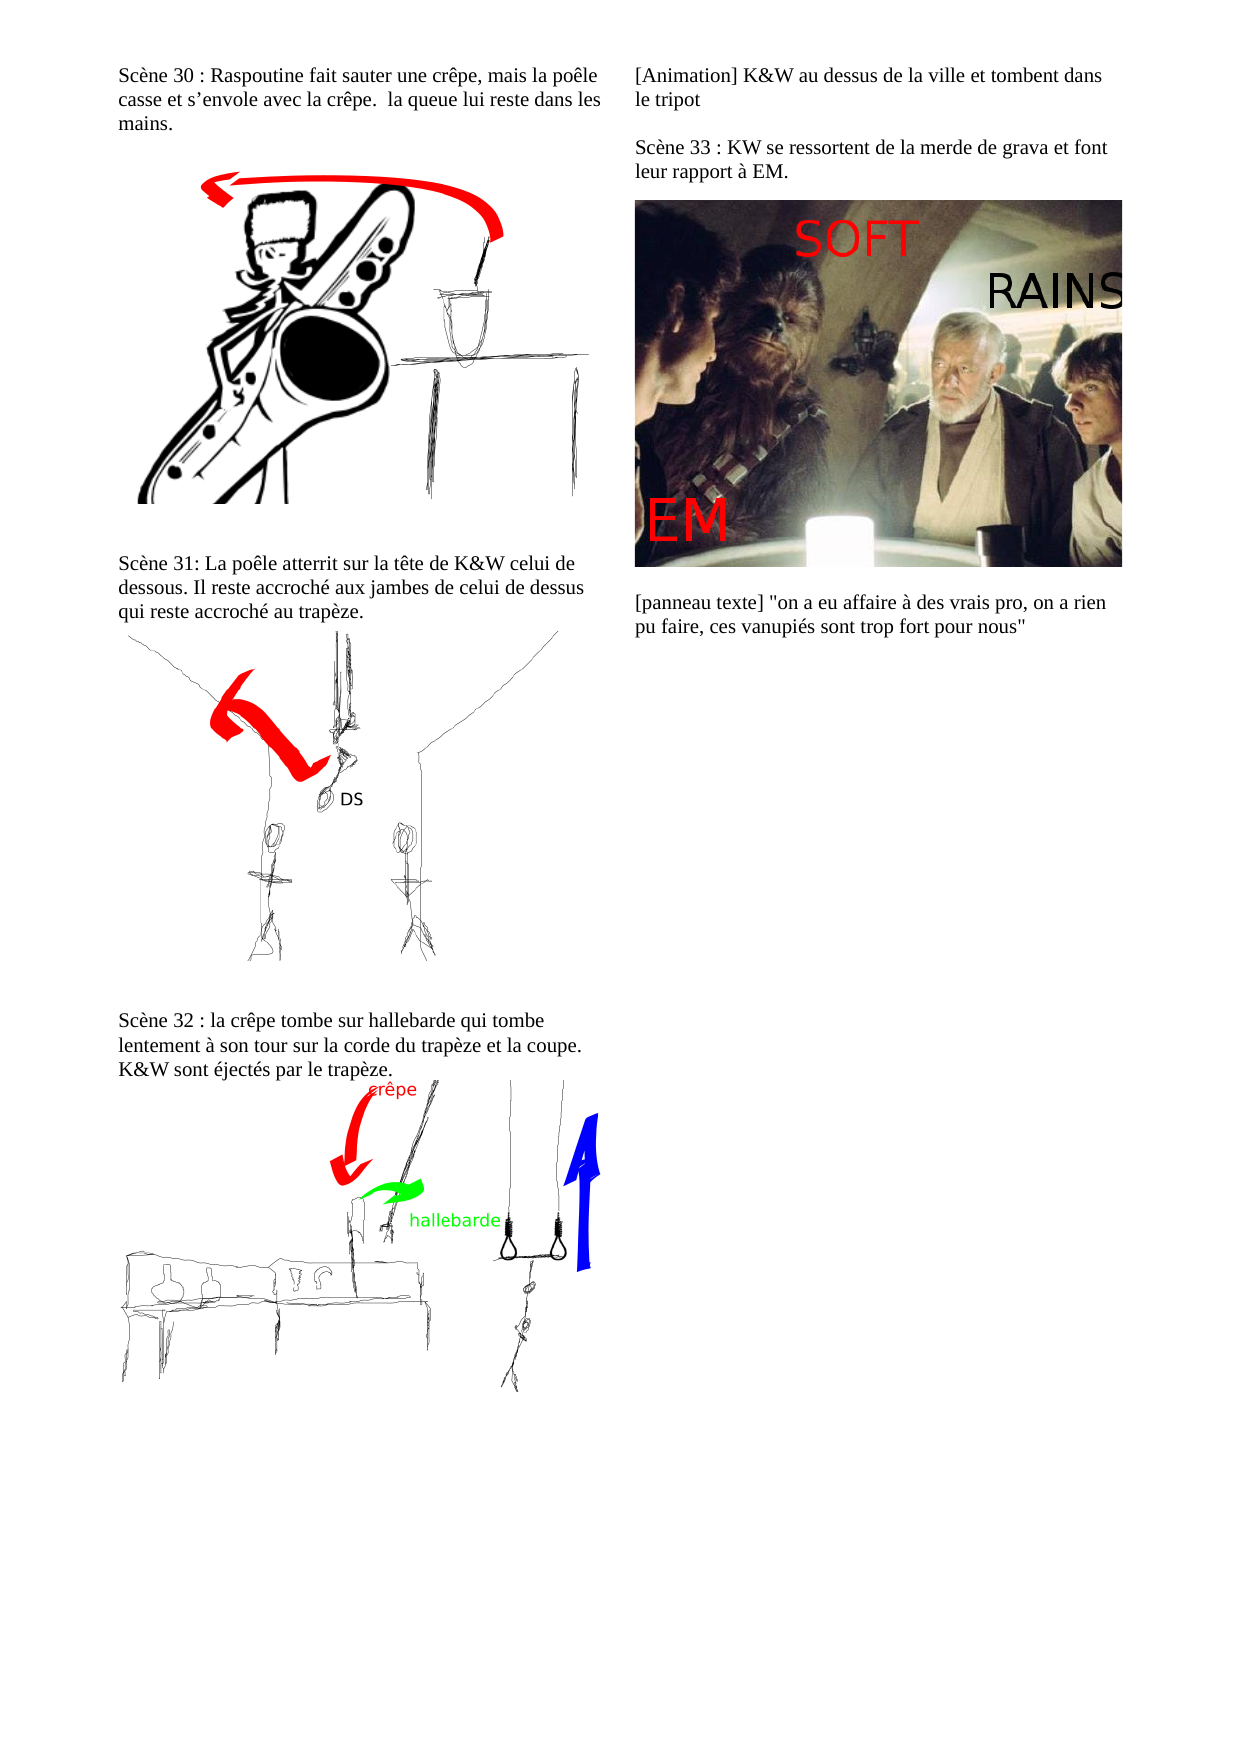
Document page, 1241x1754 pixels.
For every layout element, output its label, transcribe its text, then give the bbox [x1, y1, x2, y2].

text [Animation] K&W au dessus de la ville et tombent dans le tripot [635, 62, 1122, 111]
picture [634, 200, 1123, 567]
picture [125, 631, 591, 961]
text [panneau texte] "on a eu affaire à des vrais pro, on a rien pu faire, ces vanupiés sont trop fort pour nous" [635, 590, 1122, 638]
text Scène 31: La poêle atterrit sur la tête de K&W celui de dessous. Il reste accroché aux jambes de celui de dessus qui reste accroché au trapèze. [118, 551, 605, 623]
picture [118, 158, 606, 504]
text Scène 30 : Raspoutine fait sauter une crêpe, mais la poêle casse et s’envole avec la crêpe. la queue lui reste dans les mains. [118, 62, 605, 135]
text K&W sont éjectés par le trapèze. [118, 1057, 605, 1080]
picture [118, 1080, 606, 1425]
text Scène 33 : KW se ressortent de la merde de grava et font leur rapport à EM. [635, 135, 1122, 183]
text Scène 32 : la crêpe tombe sur hallebarde qui tombe lentement à son tour sur la corde du trapèze et la coupe. [118, 1008, 605, 1057]
